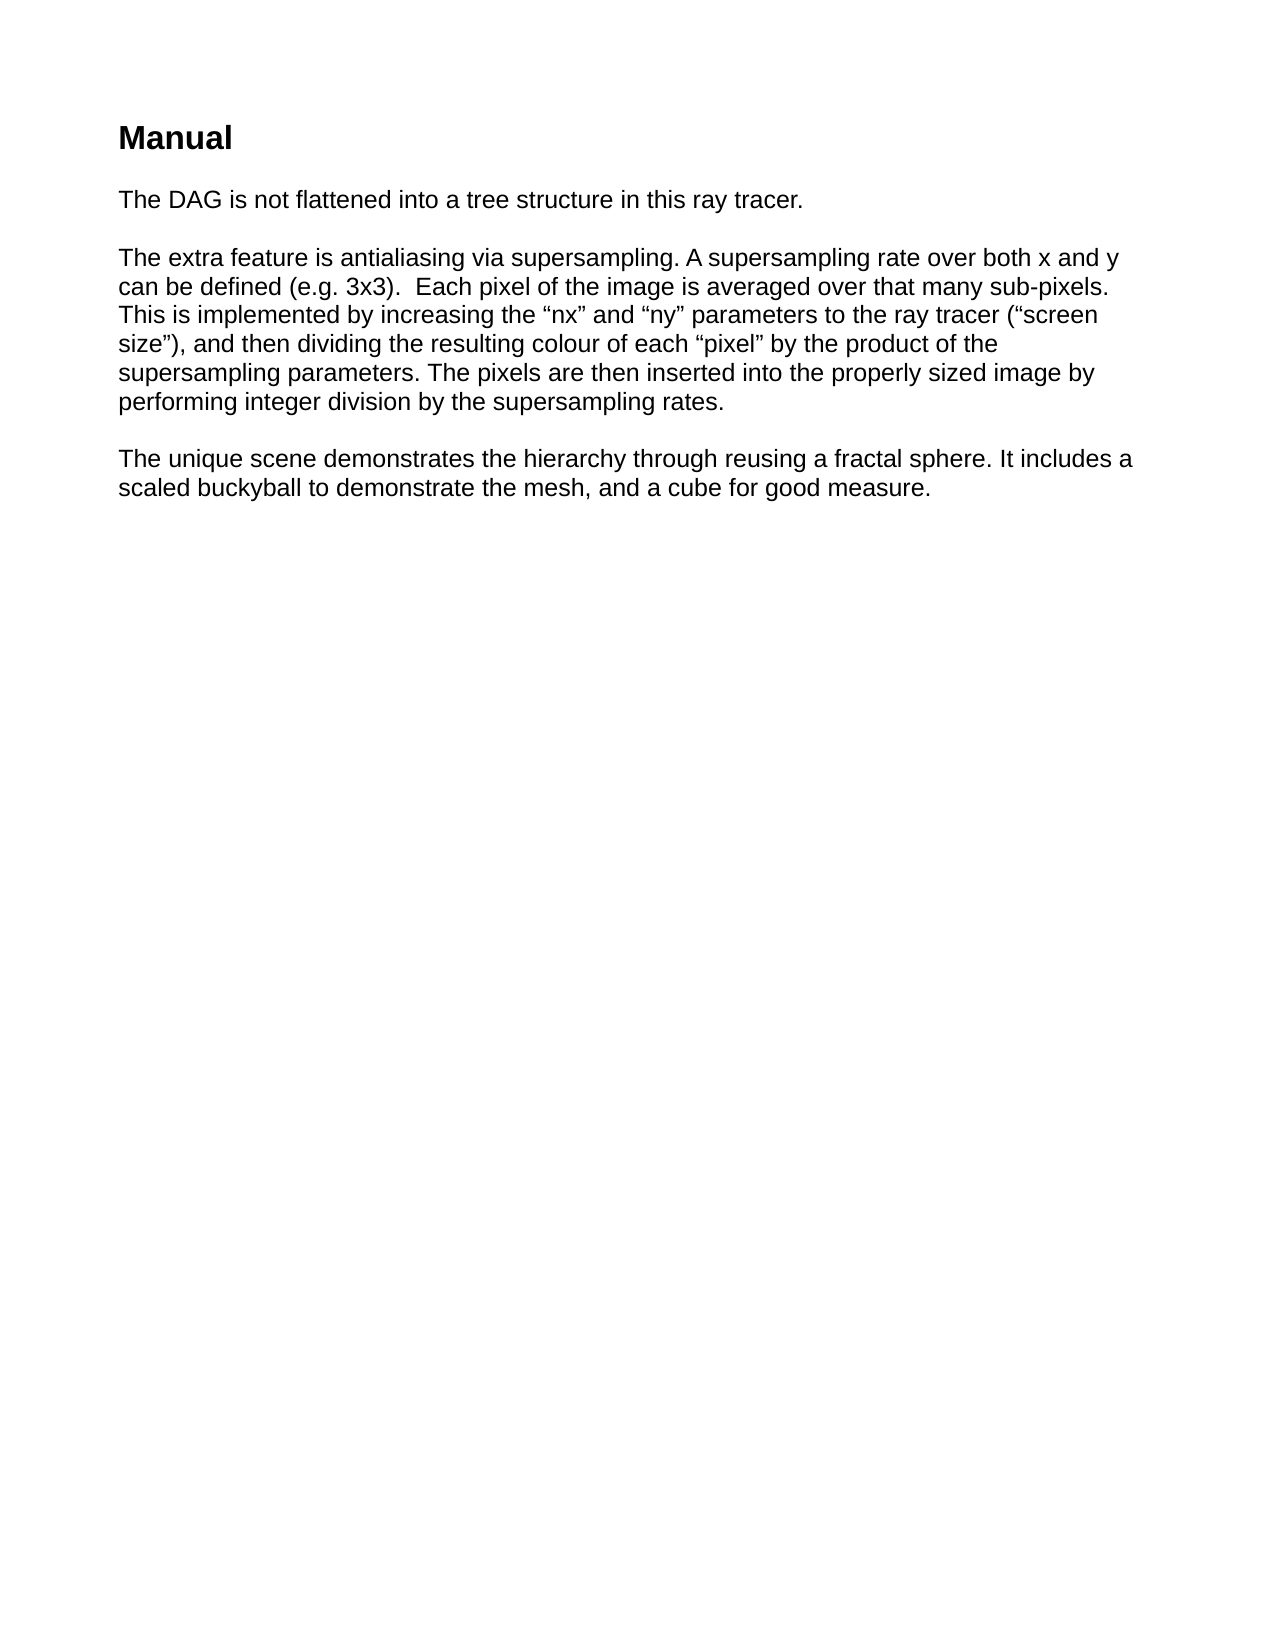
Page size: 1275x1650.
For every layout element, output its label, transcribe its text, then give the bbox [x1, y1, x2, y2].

text The unique scene demonstrates the hierarchy through reusing a fractal sphere. It includes a scaled buckyball to demonstrate the mesh, and a cube for good measure. [118, 444, 1157, 502]
text The extra feature is antialiasing via supersampling. A supersampling rate over both x and y can be defined (e.g. 3x3). Each pixel of the image is averaged over that many sub-pixels. This is implemented by increasing the “nx” and “ny” parameters to the ray tracer (“screen size”), and then dividing the resulting colour of each “pixel” by the product of the supersampling parameters. The pixels are then inserted into the properly sized image by performing integer division by the supersampling rates. [118, 243, 1157, 415]
text The DAG is not flattened into a tree structure in this ray tracer. [118, 185, 1157, 214]
text Manual [118, 118, 1157, 157]
